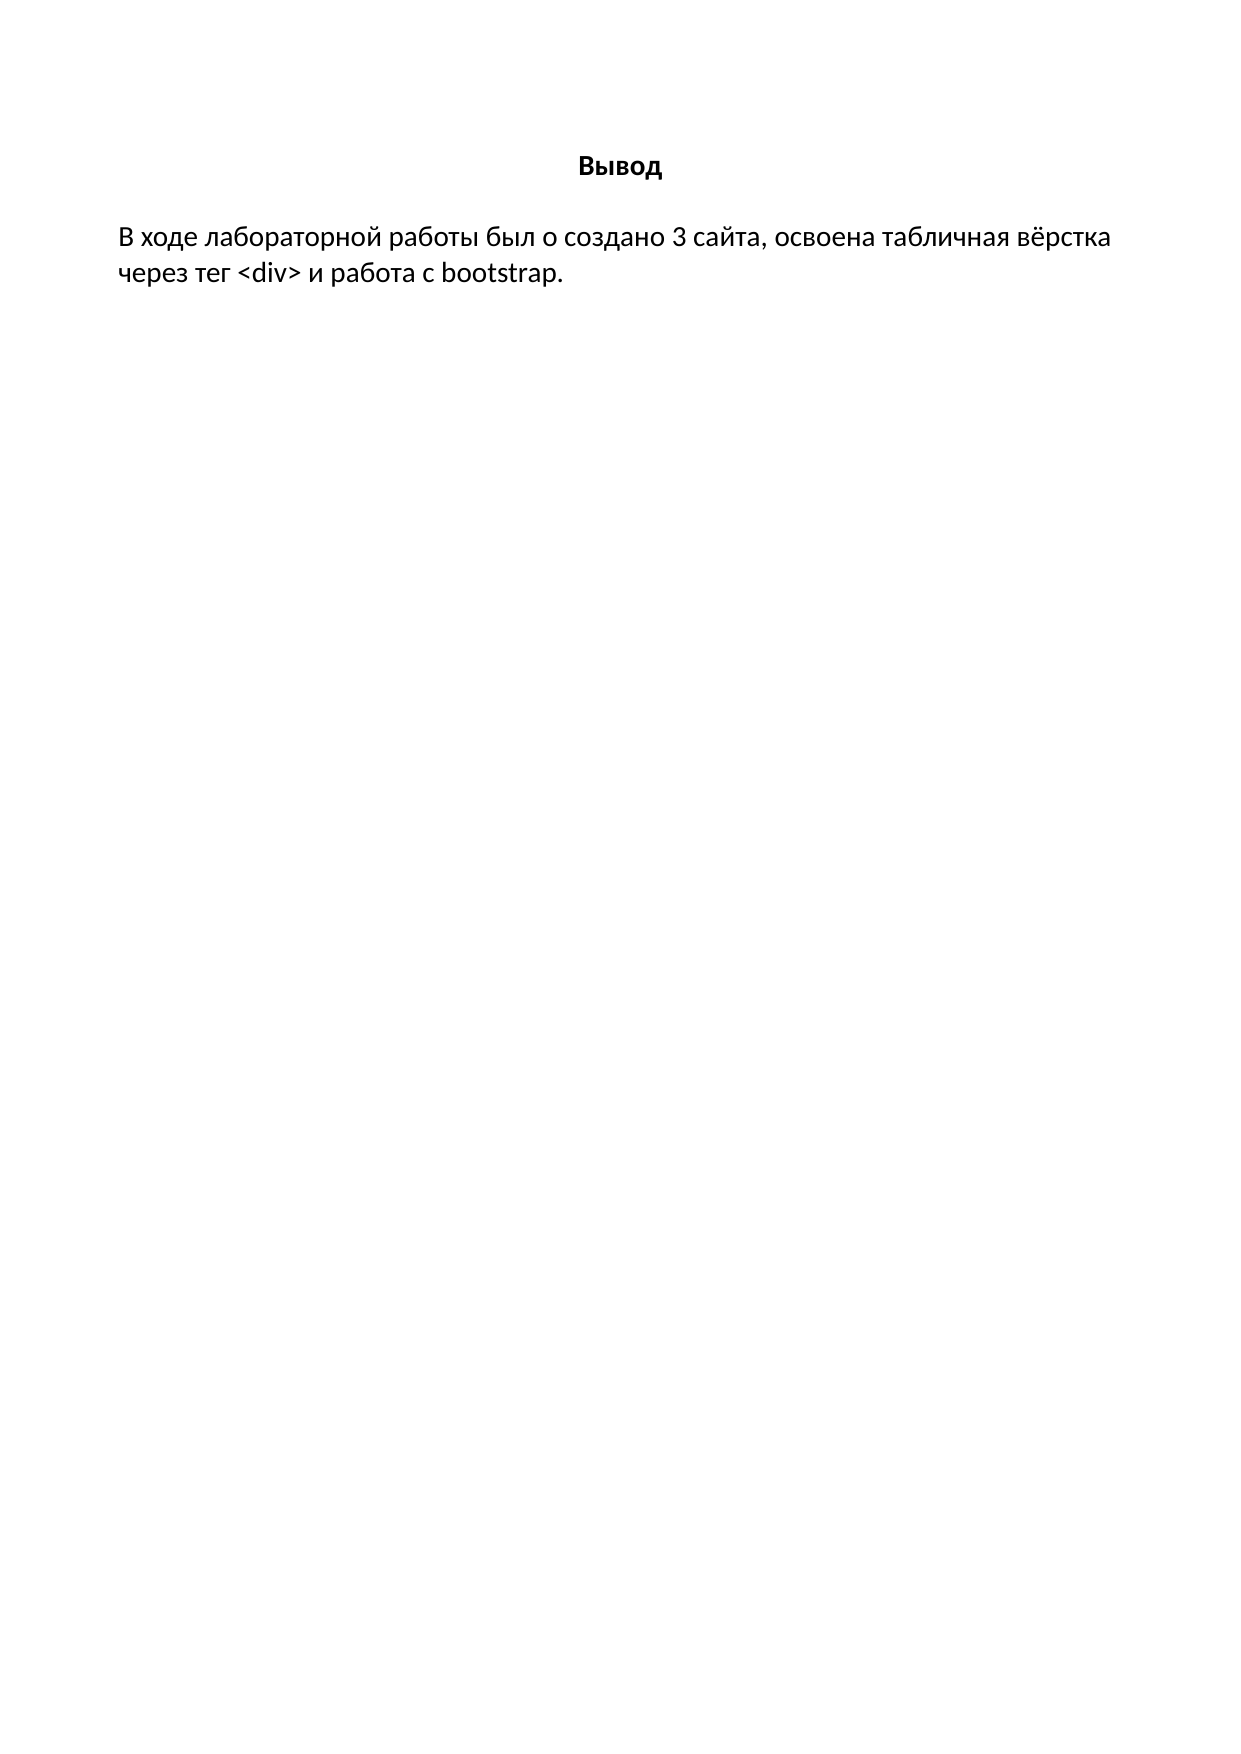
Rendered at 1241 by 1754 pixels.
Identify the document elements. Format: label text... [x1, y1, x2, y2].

text Вывод [118, 147, 1122, 182]
text В ходе лабораторной работы был о создано 3 сайта, освоена табличная вёрстка через тег <div> и работа с bootstrap. [118, 218, 1122, 289]
